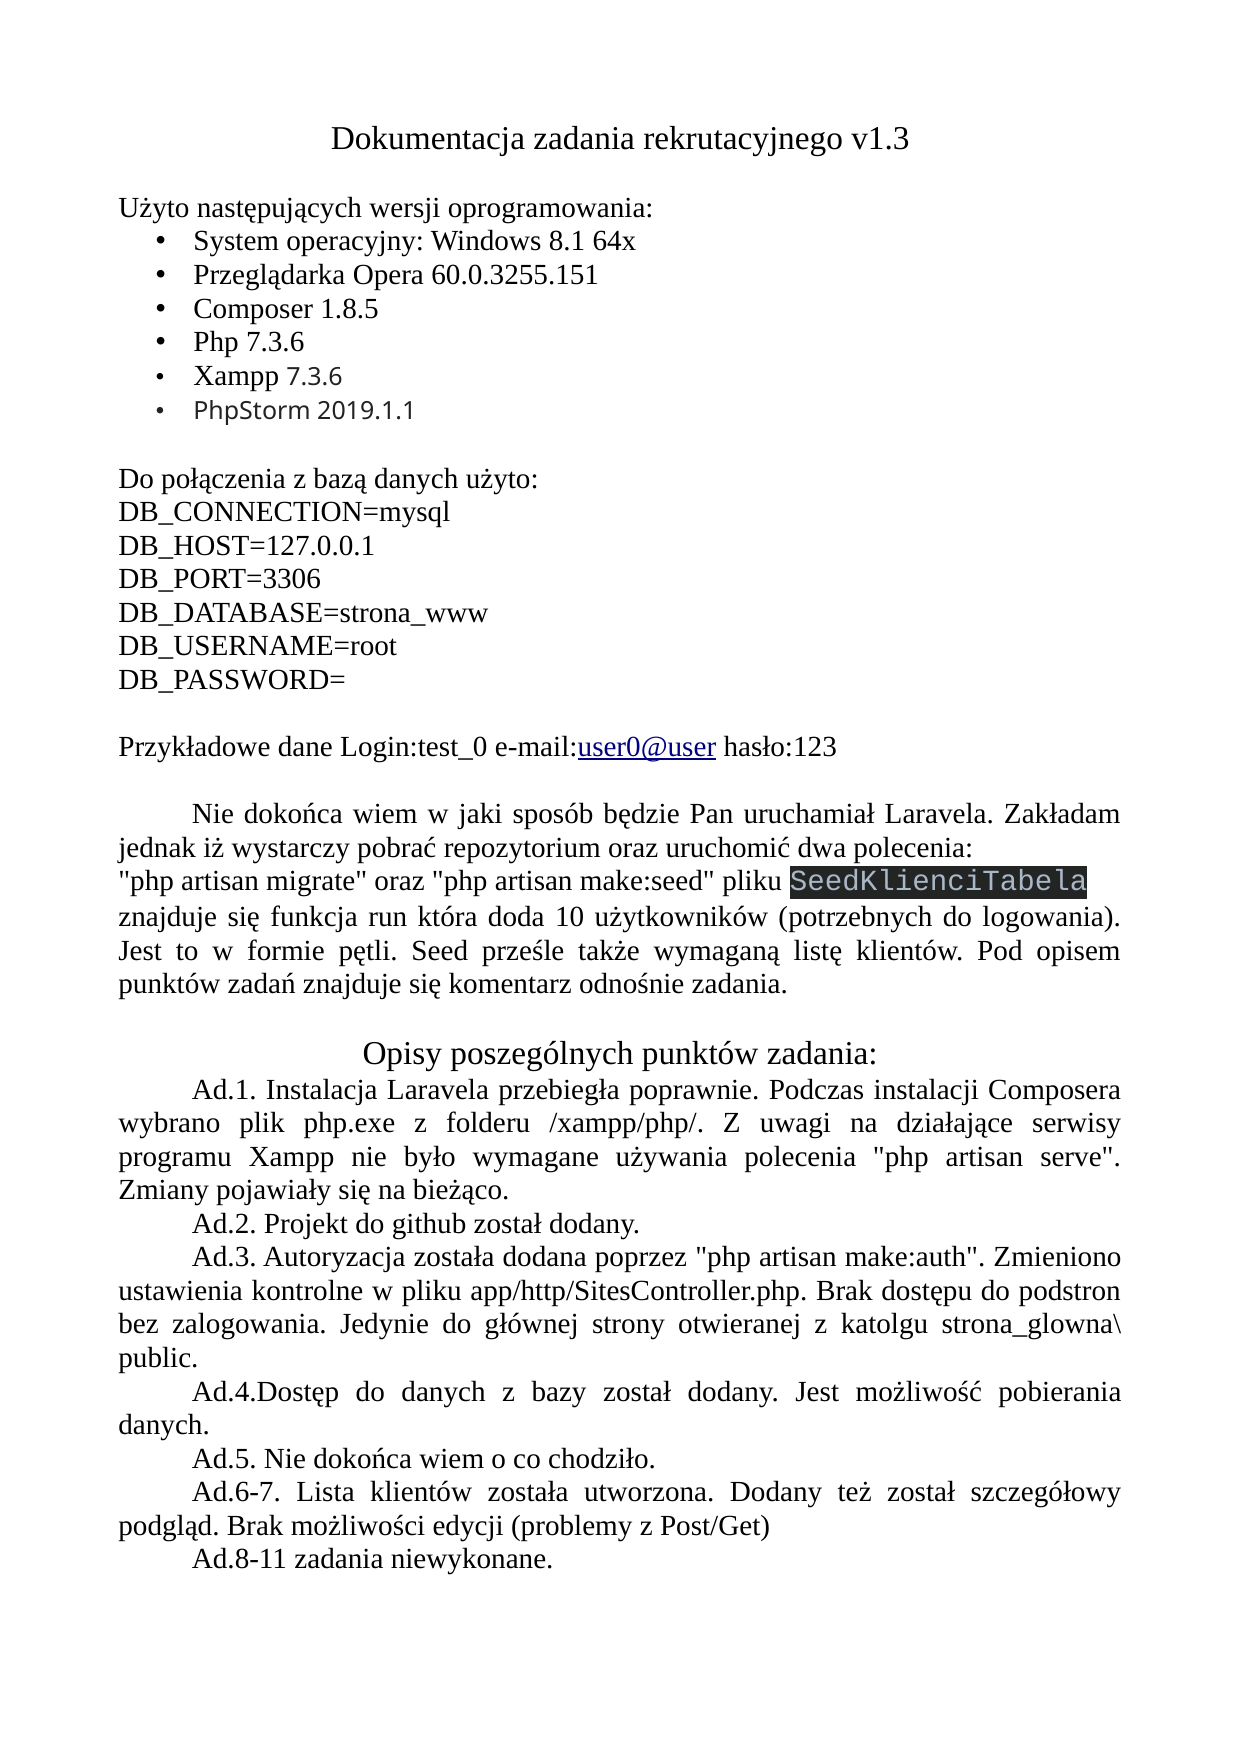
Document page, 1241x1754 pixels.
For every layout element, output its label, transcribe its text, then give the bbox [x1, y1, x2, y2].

text Ad.4.Dostęp do danych z bazy został dodany. Jest możliwość pobierania danych. [118, 1374, 1122, 1441]
text DB_DATABASE=strona_www [118, 595, 1122, 628]
list System operacyjny: Windows 8.1 64x [156, 223, 1122, 257]
text Użyto następujących wersji oprogramowania: [118, 190, 1122, 223]
text Ad.6-7. Lista klientów została utworzona. Dodany też został szczegółowy podgląd. Brak możliwości edycji (problemy z Post/Get) [118, 1474, 1122, 1541]
text Ad.3. Autoryzacja została dodana poprzez "php artisan make:auth". Zmieniono ustawienia kontrolne w pliku app/http/SitesController.php. Brak dostępu do podstron bez zalogowania. Jedynie do głównej strony otwieranej z katolgu strona_glowna\public. [118, 1239, 1122, 1374]
text DB_CONNECTION=mysql [118, 494, 1122, 528]
text Ad.1. Instalacja Laravela przebiegła poprawnie. Podczas instalacji Composera wybrano plik php.exe z folderu /xampp/php/. Z uwagi na działające serwisy programu Xampp nie było wymagane używania polecenia "php artisan serve". Zmiany pojawiały się na bieżąco. [118, 1072, 1122, 1206]
text Dokumentacja zadania rekrutacyjnego v1.3 [118, 118, 1122, 156]
text Nie dokońca wiem w jaki sposób będzie Pan uruchamiał Laravela. Zakładam jednak iż wystarczy pobrać repozytorium oraz uruchomić dwa polecenia: [118, 796, 1122, 863]
text DB_USERNAME=root [118, 628, 1122, 662]
text Opisy poszególnych punktów zadania: [118, 1033, 1122, 1072]
text Ad.5. Nie dokońca wiem o co chodziło. [118, 1441, 1122, 1474]
list PhpStorm 2019.1.1 [156, 393, 1122, 427]
text znajduje się funkcja run która doda 10 użytkowników (potrzebnych do logowania). Jest to w formie pętli. Seed prześle także wymaganą listę klientów. Pod opisem punktów zadań znajduje się komentarz odnośnie zadania. [118, 899, 1122, 1000]
text Ad.2. Projekt do github został dodany. [118, 1206, 1122, 1239]
text DB_PORT=3306 [118, 561, 1122, 595]
text "php artisan migrate" oraz "php artisan make:seed" pliku SeedKlienciTabela [118, 863, 1122, 899]
list Przeglądarka Opera 60.0.3255.151 [156, 257, 1122, 291]
list Php 7.3.6 [156, 324, 1122, 358]
text Do połączenia z bazą danych użyto: [118, 461, 1122, 494]
text DB_HOST=127.0.0.1 [118, 528, 1122, 561]
text Ad.8-11 zadania niewykonane. [118, 1541, 1122, 1575]
list Xampp 7.3.6 [156, 358, 1122, 393]
list Composer 1.8.5 [156, 291, 1122, 324]
text Przykładowe dane Login:test_0 e-mail:user0@user hasło:123 [118, 729, 1122, 763]
text DB_PASSWORD= [118, 662, 1122, 696]
